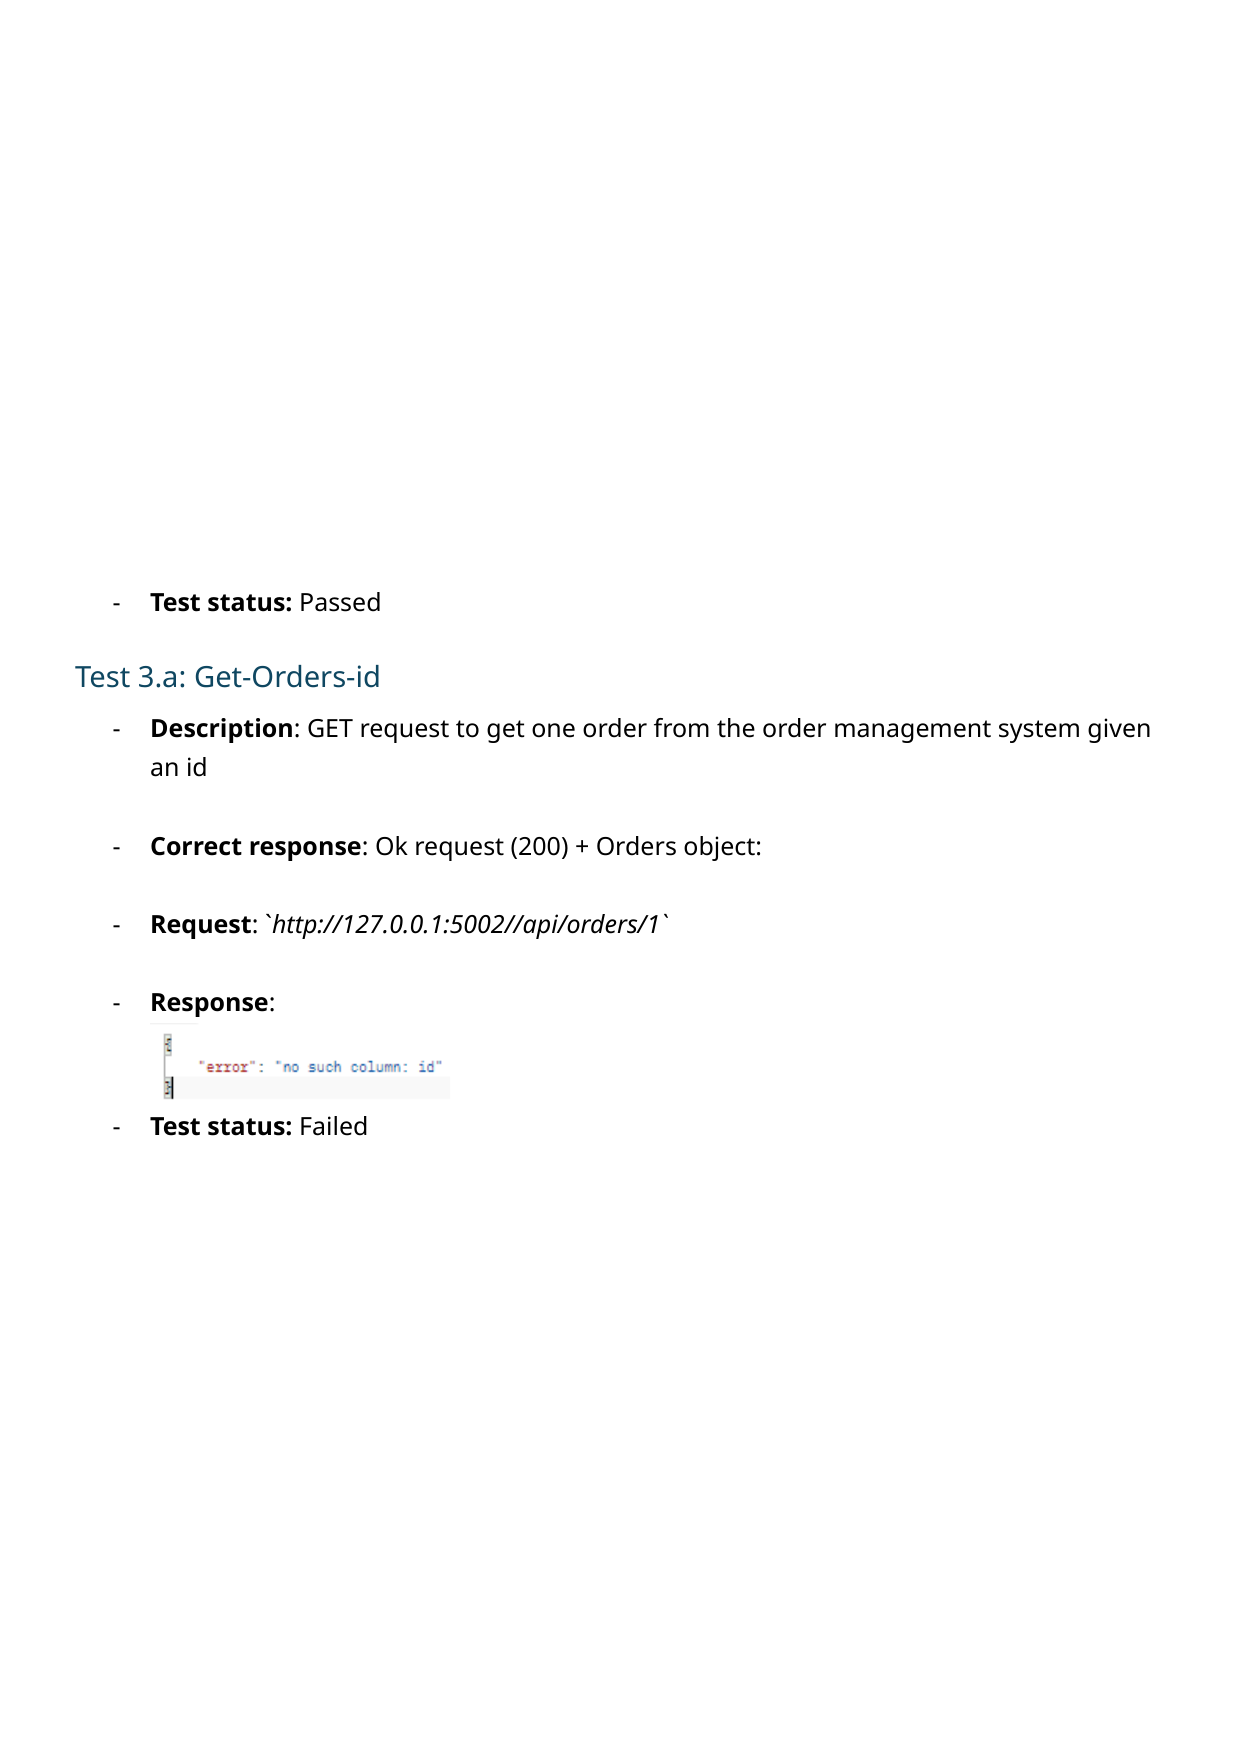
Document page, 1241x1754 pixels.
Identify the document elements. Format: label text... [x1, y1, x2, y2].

list Description: GET request to get one order from the order management system given an id [112, 711, 1165, 784]
list Correct response: Ok request (200) + Orders object: [112, 828, 1165, 862]
list Test status: Passed [112, 584, 1165, 618]
list Request: `http://127.0.0.1:5002//api/orders/1` [112, 906, 1165, 941]
list Response: [112, 985, 1165, 1019]
list Test status: Failed [112, 1109, 1165, 1143]
subtitle Test 3.a: Get-Orders-id [75, 657, 1165, 696]
